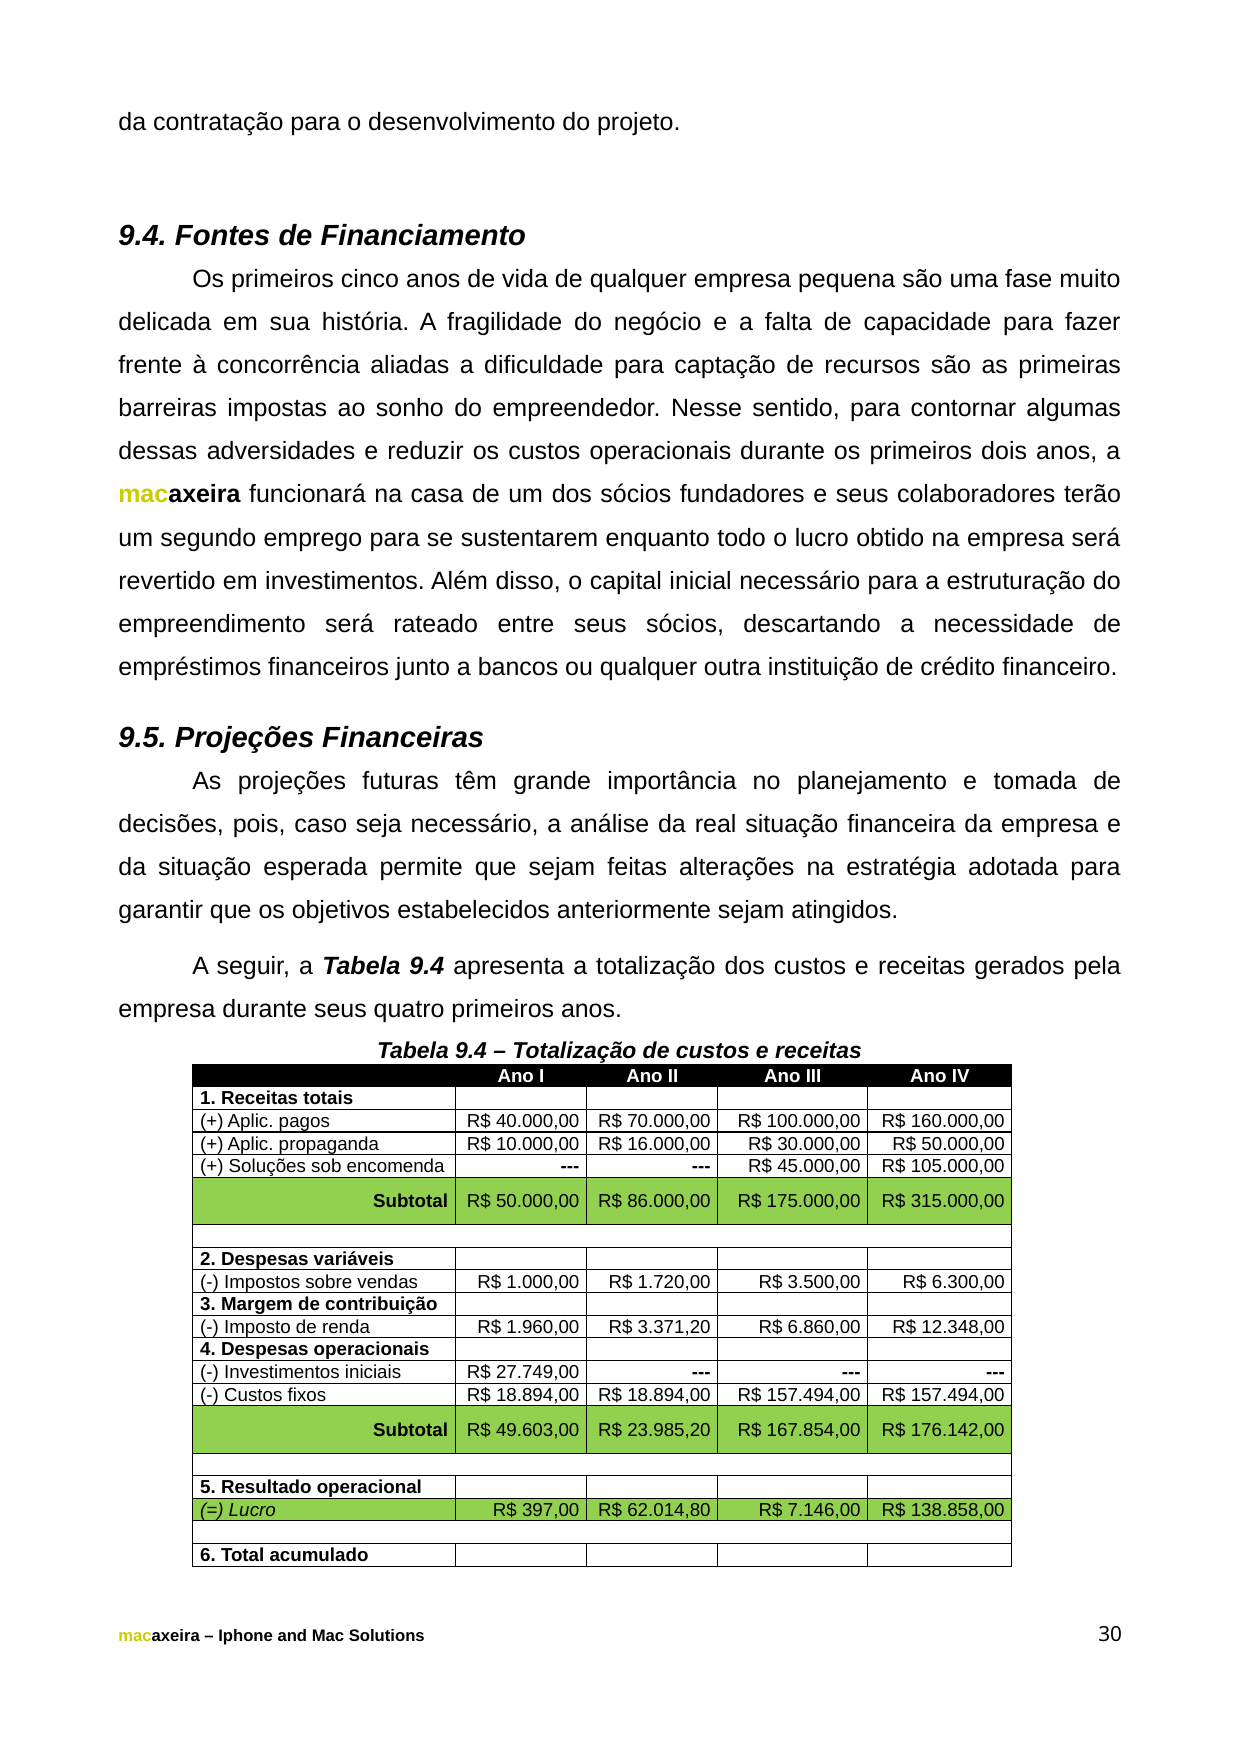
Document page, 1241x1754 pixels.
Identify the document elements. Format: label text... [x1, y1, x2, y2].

table_cell [718, 1338, 867, 1360]
table_cell --- [587, 1155, 717, 1177]
table_cell [587, 1293, 717, 1314]
table_cell [587, 1476, 717, 1498]
text Tabela 9.4 – Totalização de custos e receitas [118, 1037, 1122, 1063]
table_cell R$ 70.000,00 [587, 1110, 717, 1131]
table_cell R$ 176.142,00 [868, 1406, 1011, 1453]
table_cell [456, 1293, 586, 1314]
text As projeções futuras têm grande importância no planejamento e tomada de decisões, pois, caso seja necessário, a análise da real situação financeira da empresa e da situação esperada permite que sejam feitas alterações na estratégia adotada para garantir que os objetivos estabelecidos anteriormente sejam atingidos. [118, 766, 1122, 924]
text A seguir, a Tabela 9.4 apresenta a totalização dos custos e receitas gerados pela empresa durante seus quatro primeiros anos. [118, 951, 1122, 1023]
table_cell 2. Despesas variáveis [193, 1248, 455, 1269]
table_cell [868, 1087, 1011, 1109]
table_cell Subtotal [193, 1406, 455, 1453]
table_cell R$ 1.960,00 [456, 1316, 586, 1337]
table_cell [868, 1338, 1011, 1360]
table_cell --- [718, 1361, 867, 1382]
table_cell (+) Aplic. propaganda [193, 1133, 455, 1154]
table_cell R$ 23.985,20 [587, 1406, 717, 1453]
table_cell R$ 10.000,00 [456, 1133, 586, 1154]
table_cell --- [868, 1361, 1011, 1382]
table_cell R$ 100.000,00 [718, 1110, 867, 1131]
table_cell R$ 50.000,00 [456, 1178, 586, 1224]
table_cell [718, 1248, 867, 1269]
table_cell [868, 1248, 1011, 1269]
table_cell R$ 45.000,00 [718, 1155, 867, 1177]
table_cell 6. Total acumulado [193, 1544, 455, 1566]
table_cell [456, 1544, 586, 1566]
table_cell --- [456, 1155, 586, 1177]
table_cell R$ 27.749,00 [456, 1361, 586, 1382]
table_cell R$ 49.603,00 [456, 1406, 586, 1453]
table_cell R$ 6.300,00 [868, 1270, 1011, 1292]
table_cell 1. Receitas totais [193, 1087, 455, 1109]
table_cell R$ 86.000,00 [587, 1178, 717, 1224]
table_cell 5. Resultado operacional [193, 1476, 455, 1498]
table_cell (-) Imposto de renda [193, 1316, 455, 1337]
table_cell [587, 1338, 717, 1360]
table_cell [868, 1476, 1011, 1498]
table_cell R$ 175.000,00 [718, 1178, 867, 1224]
table_cell [193, 1225, 1011, 1247]
table_cell [587, 1544, 717, 1566]
table_header Ano I [456, 1065, 586, 1086]
table_cell [868, 1293, 1011, 1314]
table_cell [456, 1476, 586, 1498]
table_cell 3. Margem de contribuição [193, 1293, 455, 1314]
table_cell R$ 315.000,00 [868, 1178, 1011, 1224]
table_header Ano III [718, 1065, 867, 1086]
table_cell [193, 1521, 1011, 1543]
table_cell R$ 50.000,00 [868, 1133, 1011, 1154]
table_cell R$ 397,00 [456, 1499, 586, 1520]
table_header Ano IV [868, 1065, 1011, 1086]
table_cell Subtotal [193, 1178, 455, 1224]
table_cell R$ 3.500,00 [718, 1270, 867, 1292]
table_cell R$ 12.348,00 [868, 1316, 1011, 1337]
table_cell [718, 1544, 867, 1566]
table_cell (+) Aplic. pagos [193, 1110, 455, 1131]
table_cell R$ 62.014,80 [587, 1499, 717, 1520]
table_cell R$ 30.000,00 [718, 1133, 867, 1154]
table_cell R$ 16.000,00 [587, 1133, 717, 1154]
table_cell R$ 138.858,00 [868, 1499, 1011, 1520]
table_cell (-) Impostos sobre vendas [193, 1270, 455, 1292]
table_cell [456, 1087, 586, 1109]
table_cell (=) Lucro [193, 1499, 455, 1520]
table_cell [587, 1087, 717, 1109]
table_cell R$ 160.000,00 [868, 1110, 1011, 1131]
table_cell R$ 167.854,00 [718, 1406, 867, 1453]
text Os primeiros cinco anos de vida de qualquer empresa pequena são uma fase muito delicada em sua história. A fragilidade do negócio e a falta de capacidade para fazer frente à concorrência aliadas a dificuldade para captação de recursos são as primeiras barreiras impostas ao sonho do empreendedor. Nesse sentido, para contornar algumas dessas adversidades e reduzir os custos operacionais durante os primeiros dois anos, a macaxeira funcionará na casa de um dos sócios fundadores e seus colaboradores terão um segundo emprego para se sustentarem enquanto todo o lucro obtido na empresa será revertido em investimentos. Além disso, o capital inicial necessário para a estruturação do empreendimento será rateado entre seus sócios, descartando a necessidade de empréstimos financeiros junto a bancos ou qualquer outra instituição de crédito financeiro. [118, 264, 1122, 681]
table_header Ano II [587, 1065, 717, 1086]
subtitle 9.4. Fontes de Financiamento [118, 218, 1122, 251]
text da contratação para o desenvolvimento do projeto. [118, 106, 1122, 135]
table_cell [587, 1248, 717, 1269]
table_cell R$ 40.000,00 [456, 1110, 586, 1131]
table_cell R$ 3.371,20 [587, 1316, 717, 1337]
table_cell --- [587, 1361, 717, 1382]
table_cell [456, 1338, 586, 1360]
table_cell [718, 1087, 867, 1109]
table_cell R$ 18.894,00 [587, 1384, 717, 1405]
table_cell [718, 1293, 867, 1314]
table_cell [456, 1248, 586, 1269]
table_cell 4. Despesas operacionais [193, 1338, 455, 1360]
table_cell [718, 1476, 867, 1498]
table_cell R$ 1.720,00 [587, 1270, 717, 1292]
table_header [193, 1065, 455, 1086]
table_cell R$ 157.494,00 [868, 1384, 1011, 1405]
table_cell [868, 1544, 1011, 1566]
table_cell [193, 1454, 1011, 1475]
table_cell R$ 157.494,00 [718, 1384, 867, 1405]
table_cell R$ 6.860,00 [718, 1316, 867, 1337]
table_cell R$ 105.000,00 [868, 1155, 1011, 1177]
table_cell (-) Custos fixos [193, 1384, 455, 1405]
table_cell (+) Soluções sob encomenda [193, 1155, 455, 1177]
table_cell R$ 1.000,00 [456, 1270, 586, 1292]
table_cell (-) Investimentos iniciais [193, 1361, 455, 1382]
table_cell R$ 7.146,00 [718, 1499, 867, 1520]
subtitle 9.5. Projeções Financeiras [118, 720, 1122, 753]
table_cell R$ 18.894,00 [456, 1384, 586, 1405]
